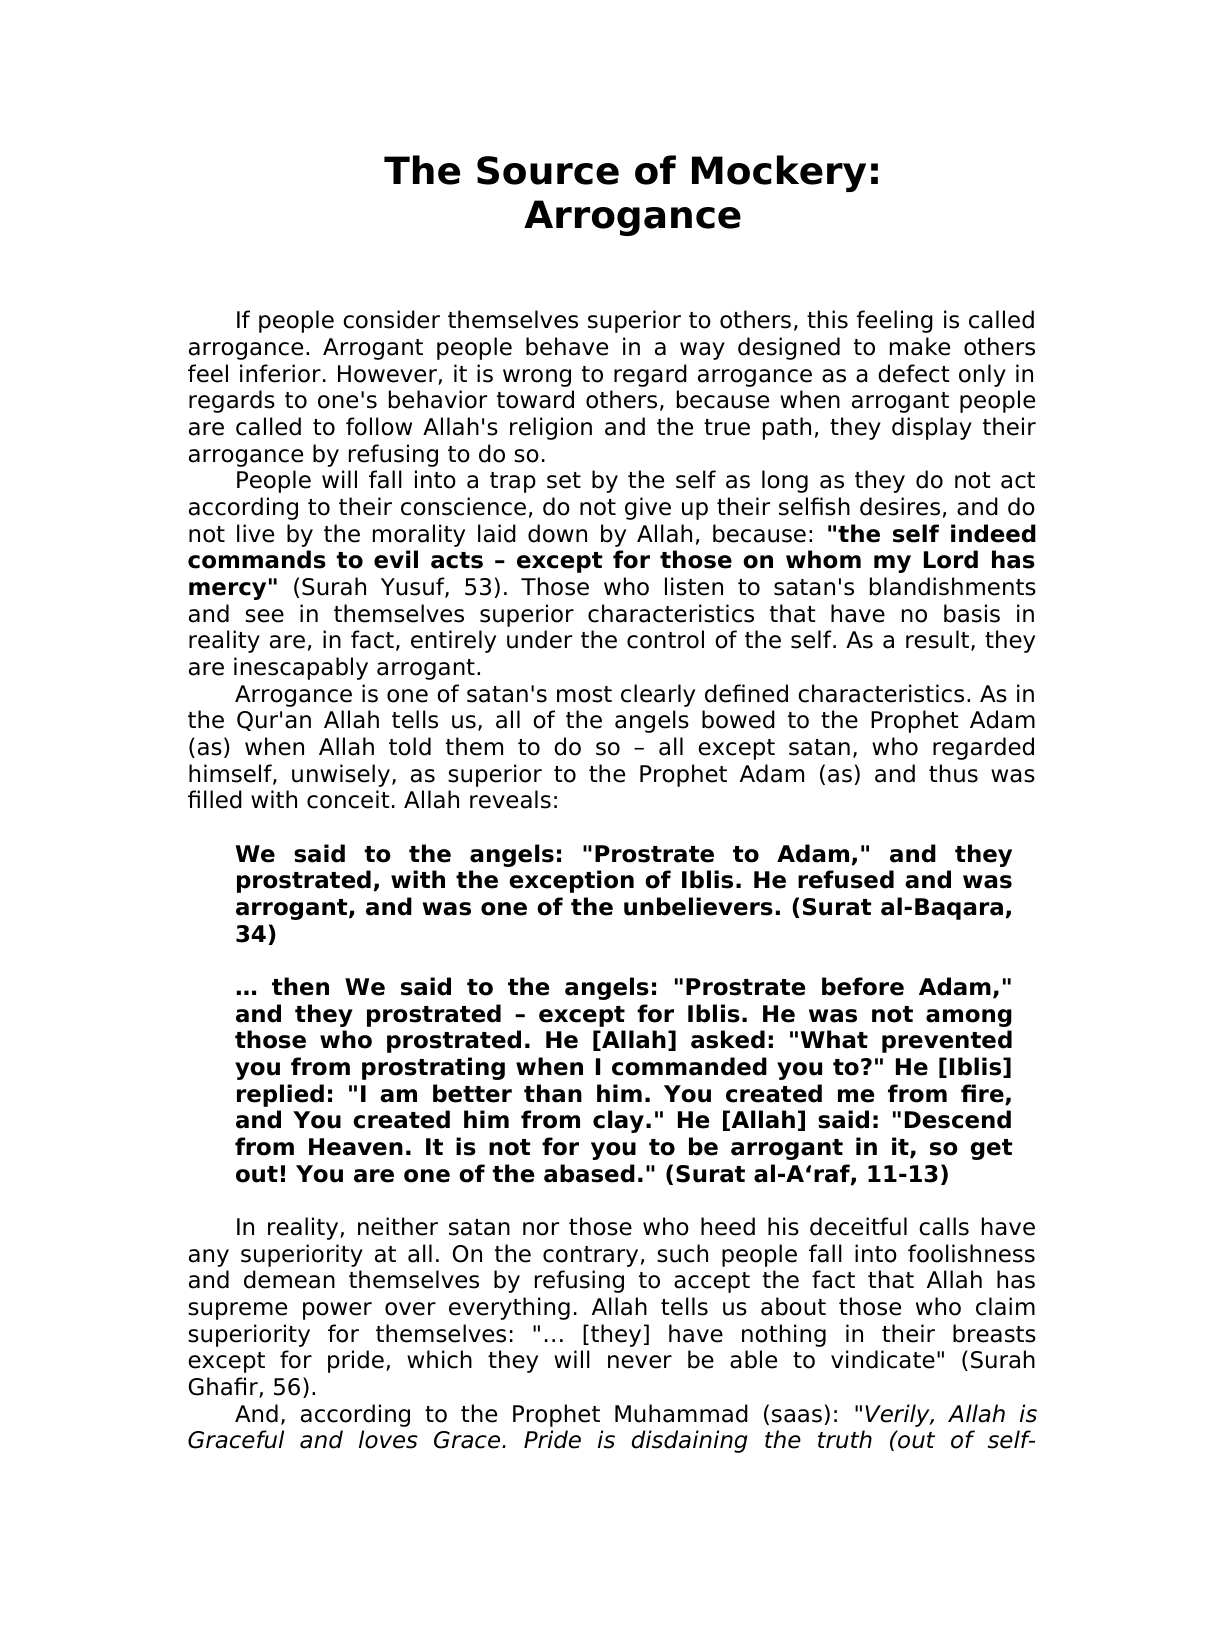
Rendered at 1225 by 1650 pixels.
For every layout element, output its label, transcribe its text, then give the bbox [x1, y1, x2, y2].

text Arrogance [247, 194, 1020, 237]
text Arrogance is one of satan's most clearly defined characteristics. As in the Qur'an Allah tells us, all of the angels bowed to the Prophet Adam (as) when Allah told them to do so – all except satan, who regarded himself, unwisely, as superior to the Prophet Adam (as) and thus was filled with conceit. Allah reveals: [187, 681, 1037, 814]
text We said to the angels: "Prostrate to Adam," and they prostrated, with the exception of Iblis. He refused and was arrogant, and was one of the unbelievers. (Surat al-Baqara, 34) [235, 841, 1014, 948]
text In reality, neither satan nor those who heed his deceitful calls have any superiority at all. On the contrary, such people fall into foolishness and demean themselves by refusing to accept the fact that Allah has supreme power over everything. Allah tells us about those who claim superiority for themselves: "… [they] have nothing in their breasts except for pride, which they will never be able to vindicate" (Surah Ghafir, 56). [187, 1214, 1037, 1401]
text If people consider themselves superior to others, this feeling is called arrogance. Arrogant people behave in a way designed to make others feel inferior. However, it is wrong to regard arrogance as a defect only in regards to one's behavior toward others, because when arrogant people are called to follow Allah's religion and the true path, they display their arrogance by refusing to do so. [187, 308, 1037, 468]
text And, according to the Prophet Muhammad (saas): "Verily, Allah is Graceful and loves Grace. Pride is disdaining the truth (out of self- [187, 1401, 1037, 1454]
text People will fall into a trap set by the self as long as they do not act according to their conscience, do not give up their selfish desires, and do not live by the morality laid down by Allah, because: "the self indeed commands to evil acts – except for those on whom my Lord has mercy" (Surah Yusuf, 53). Those who listen to satan's blandishments and see in themselves superior characteristics that have no basis in reality are, in fact, entirely under the control of the self. As a result, they are inescapably arrogant. [187, 468, 1037, 681]
text … then We said to the angels: "Prostrate before Adam," and they prostrated – except for Iblis. He was not among those who prostrated. He [Allah] asked: "What prevented you from prostrating when I commanded you to?" He [Iblis] replied: "I am better than him. You created me from fire, and You created him from clay." He [Allah] said: "Descend from Heaven. It is not for you to be arrogant in it, so get out! You are one of the abased." (Surat al-A‘raf, 11-13) [235, 974, 1014, 1188]
text The Source of Mockery: [247, 150, 1020, 194]
